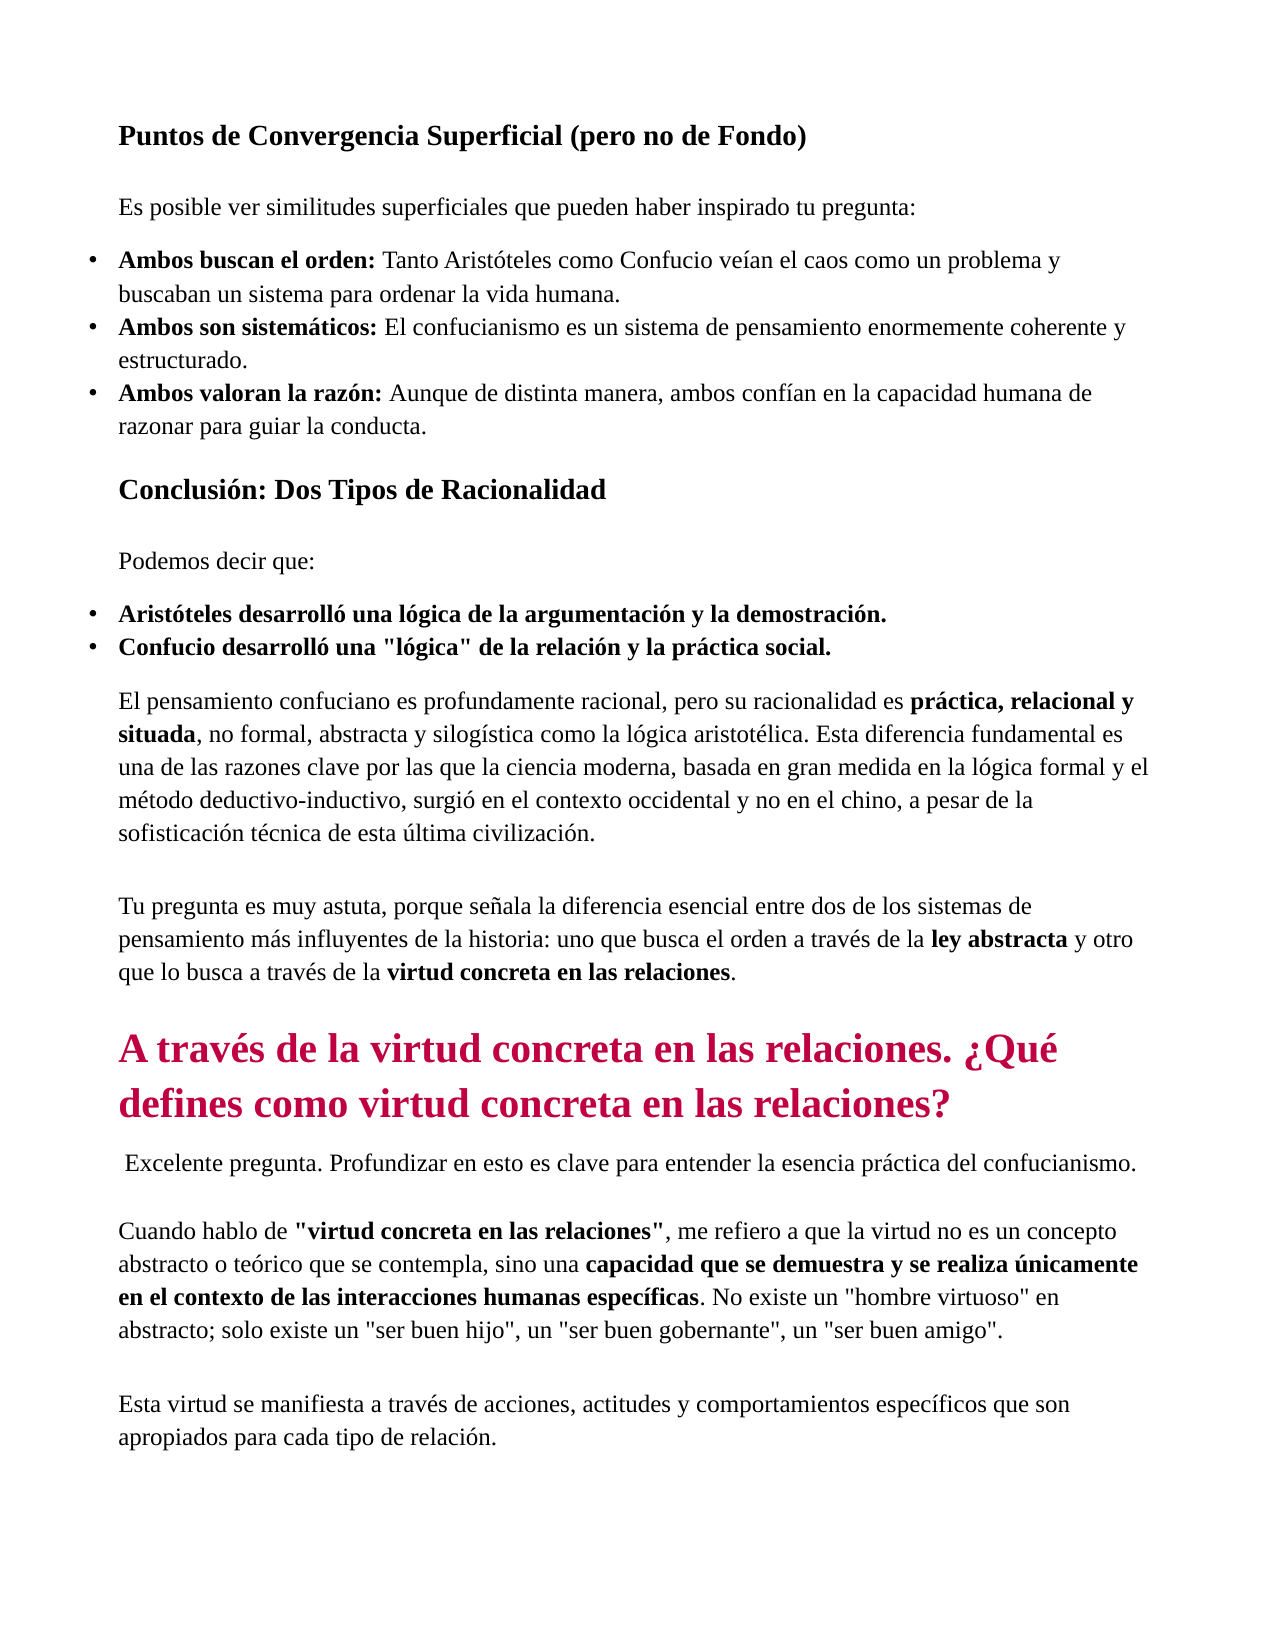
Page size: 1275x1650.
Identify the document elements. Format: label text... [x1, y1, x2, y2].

text Excelente pregunta. Profundizar en esto es clave para entender la esencia práctica del confucianismo. [118, 1148, 1157, 1177]
list Aristóteles desarrolló una lógica de la argumentación y la demostración. [118, 599, 1157, 628]
text Podemos decir que: [118, 546, 1157, 575]
text Es posible ver similitudes superficiales que pueden haber inspirado tu pregunta: [118, 192, 1157, 221]
text Esta virtud se manifiesta a través de acciones, actitudes y comportamientos específicos que son apropiados para cada tipo de relación. [118, 1389, 1157, 1451]
subtitle Conclusión: Dos Tipos de Racionalidad [118, 472, 1157, 505]
text El pensamiento confuciano es profundamente racional, pero su racionalidad es práctica, relacional y situada, no formal, abstracta y silogística como la lógica aristotélica. Esta diferencia fundamental es una de las razones clave por las que la ciencia moderna, basada en gran medida en la lógica formal y el método deductivo-inductivo, surgió en el contexto occidental y no en el chino, a pesar de la sofisticación técnica de esta última civilización. [118, 686, 1157, 847]
text Cuando hablo de "virtud concreta en las relaciones", me refiero a que la virtud no es un concepto abstracto o teórico que se contempla, sino una capacidad que se demuestra y se realiza únicamente en el contexto de las interacciones humanas específicas. No existe un "hombre virtuoso" en abstracto; solo existe un "ser buen hijo", un "ser buen gobernante", un "ser buen amigo". [118, 1216, 1157, 1344]
text A través de la virtud concreta en las relaciones. ¿Qué defines como virtud concreta en las relaciones? [118, 1023, 1157, 1127]
list Ambos buscan el orden: Tanto Aristóteles como Confucio veían el caos como un problema y buscaban un sistema para ordenar la vida humana. [118, 246, 1157, 307]
list Ambos valoran la razón: Aunque de distinta manera, ambos confían en la capacidad humana de razonar para guiar la conducta. [118, 378, 1157, 439]
list Ambos son sistemáticos: El confucianismo es un sistema de pensamiento enormemente coherente y estructurado. [118, 312, 1157, 373]
subtitle Puntos de Convergencia Superficial (pero no de Fondo) [118, 118, 1157, 152]
text Tu pregunta es muy astuta, porque señala la diferencia esencial entre dos de los sistemas de pensamiento más influyentes de la historia: uno que busca el orden a través de la ley abstracta y otro que lo busca a través de la virtud concreta en las relaciones. [118, 891, 1157, 986]
list Confucio desarrolló una "lógica" de la relación y la práctica social. [118, 632, 1157, 661]
